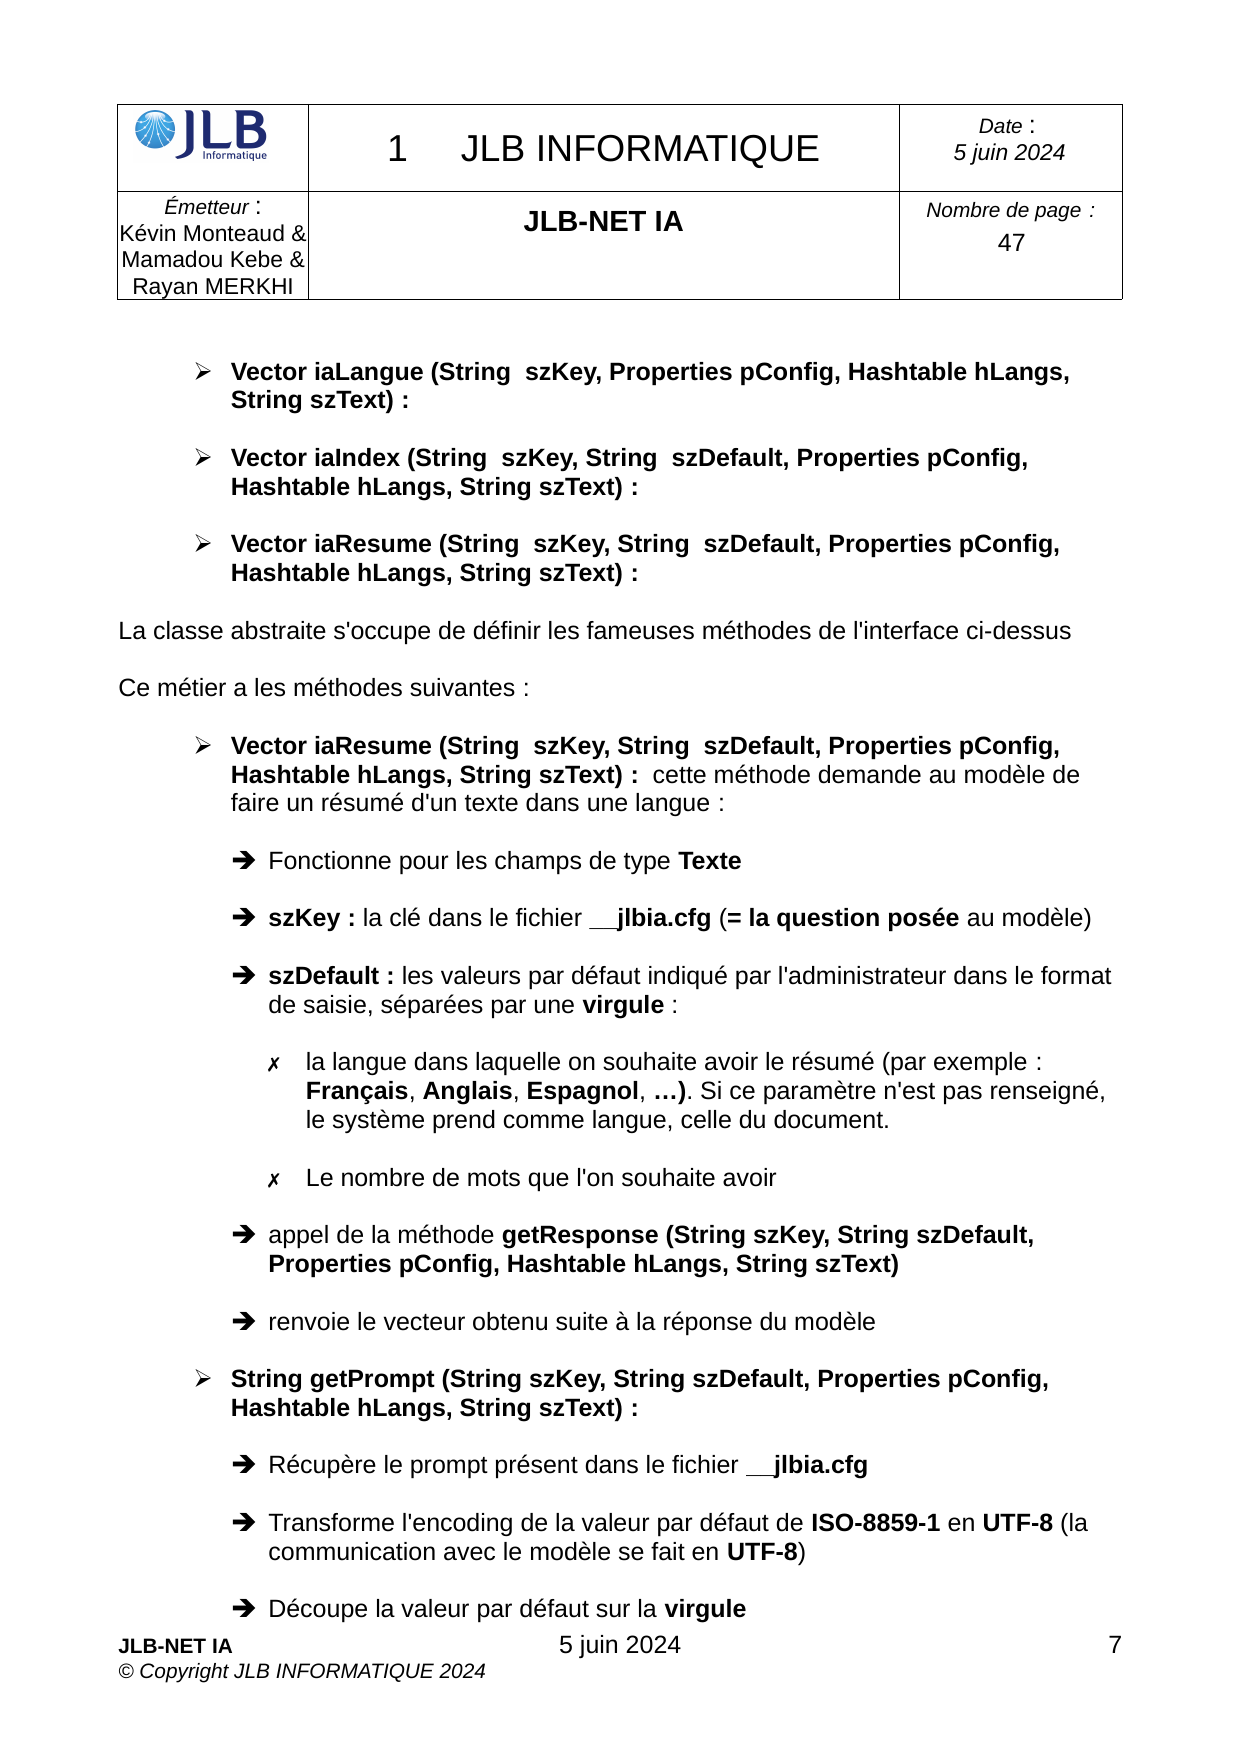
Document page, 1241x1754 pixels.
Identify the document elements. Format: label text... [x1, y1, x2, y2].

list Vector iaResume (String szKey, String szDefault, Properties pConfig, Hashtable hLangs, String szText) : [193, 529, 1122, 587]
list Transforme l'encoding de la valeur par défaut de ISO-8859-1 en UTF-8 (la communication avec le modèle se fait en UTF-8) [231, 1508, 1122, 1566]
list Fonctionne pour les champs de type Texte [231, 846, 1122, 875]
text Ce métier a les méthodes suivantes : [118, 673, 1122, 702]
text La classe abstraite s'occupe de définir les fameuses méthodes de l'interface ci-dessus [118, 616, 1122, 644]
list la langue dans laquelle on souhaite avoir le résumé (par exemple : Français, Anglais, Espagnol, …). Si ce paramètre n'est pas renseigné, le système prend comme langue, celle du document. [268, 1047, 1122, 1134]
list Vector iaLangue (String szKey, Properties pConfig, Hashtable hLangs, String szText) : [193, 357, 1122, 414]
list Découpe la valeur par défaut sur la virgule [231, 1594, 1122, 1623]
list szDefault : les valeurs par défaut indiqué par l'administrateur dans le format de saisie, séparées par une virgule : [231, 961, 1122, 1019]
list String getPrompt (String szKey, String szDefault, Properties pConfig, Hashtable hLangs, String szText) : [193, 1364, 1122, 1422]
picture [133, 106, 269, 163]
list appel de la méthode getResponse (String szKey, String szDefault, Properties pConfig, Hashtable hLangs, String szText) [231, 1220, 1122, 1278]
list Vector iaResume (String szKey, String szDefault, Properties pConfig, Hashtable hLangs, String szText) : cette méthode demande au modèle de faire un résumé d'un texte dans une langue : [193, 731, 1122, 817]
list Vector iaIndex (String szKey, String szDefault, Properties pConfig, Hashtable hLangs, String szText) : [193, 443, 1122, 501]
list szKey : la clé dans le fichier __jlbia.cfg (= la question posée au modèle) [231, 903, 1122, 932]
list Le nombre de mots que l'on souhaite avoir [268, 1162, 1122, 1191]
list Récupère le prompt présent dans le fichier __jlbia.cfg [231, 1450, 1122, 1479]
list renvoie le vecteur obtenu suite à la réponse du modèle [231, 1306, 1122, 1335]
